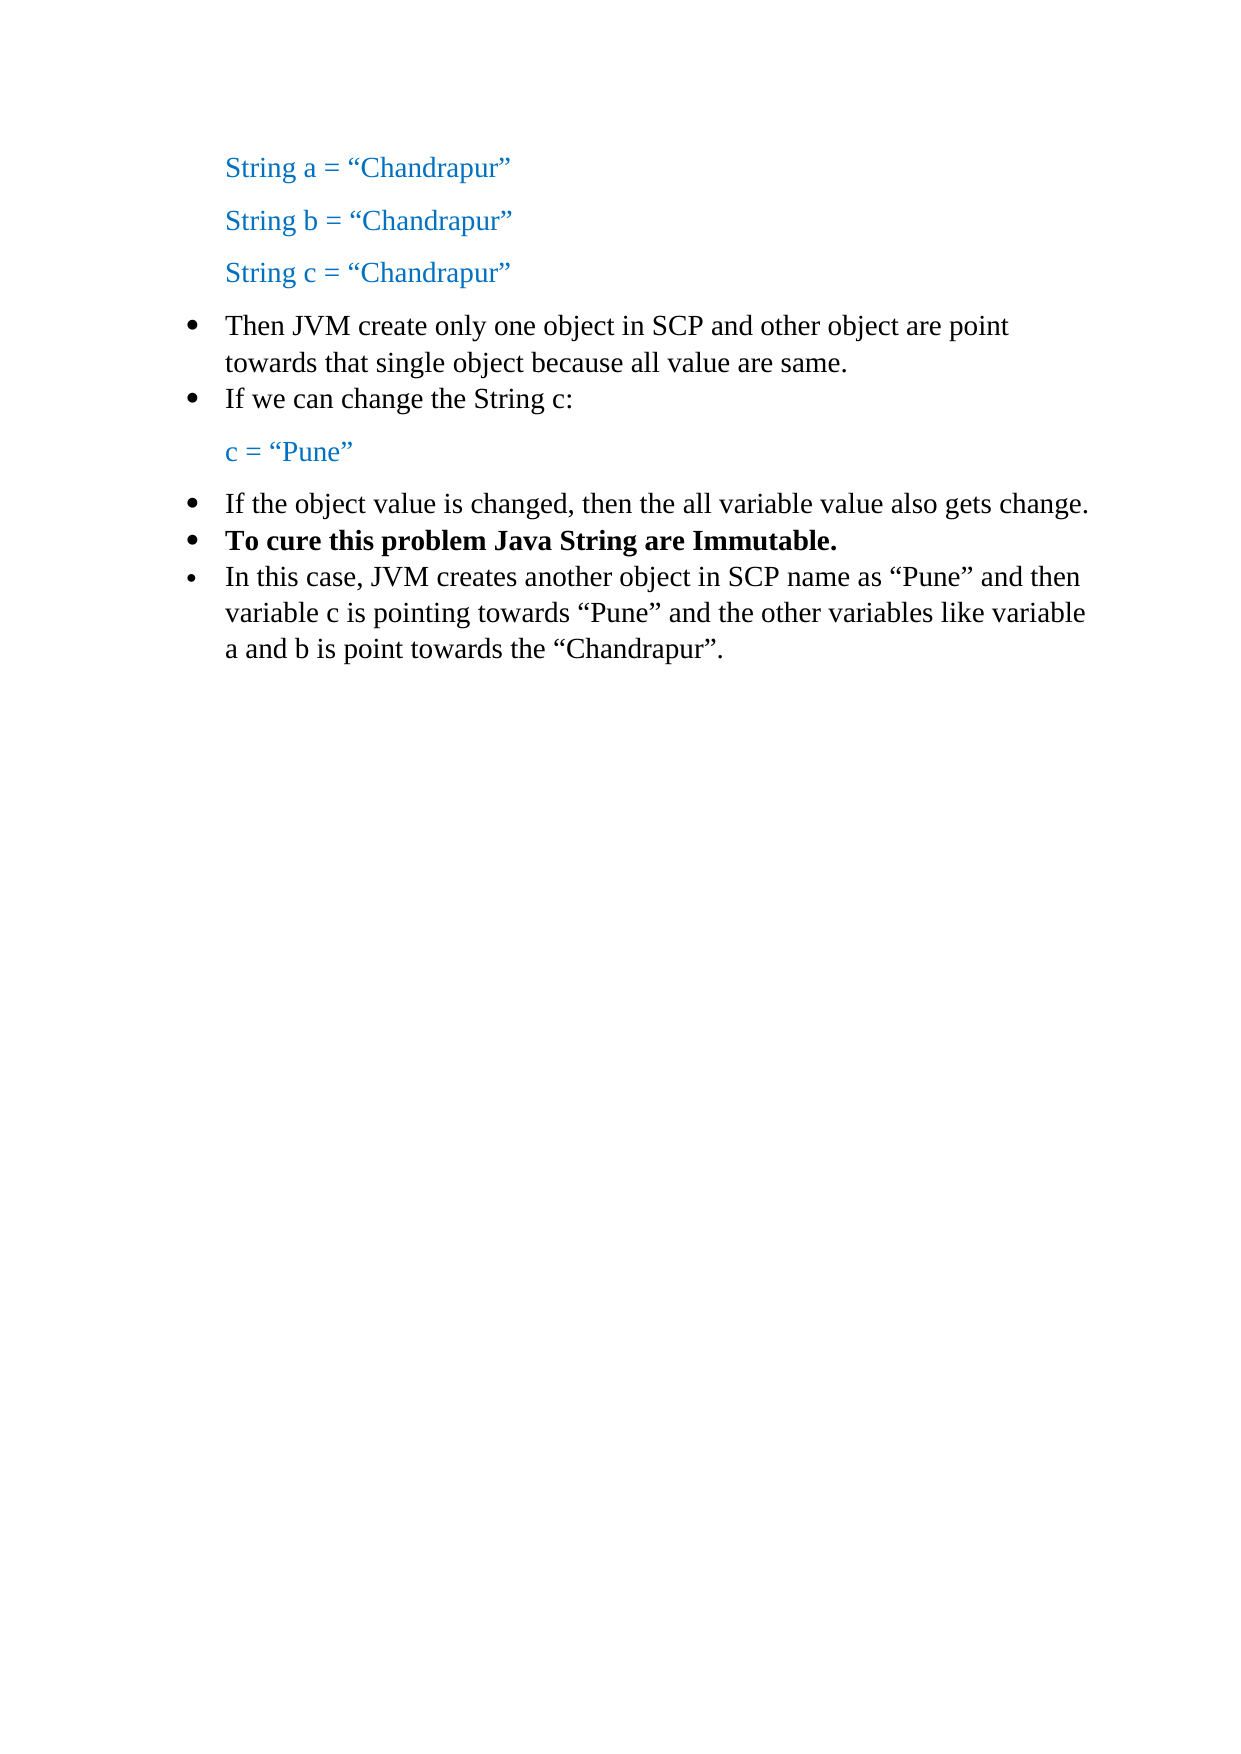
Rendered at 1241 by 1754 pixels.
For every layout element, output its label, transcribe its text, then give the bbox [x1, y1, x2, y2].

text String a = “Chandrapur” [225, 150, 1090, 183]
list If we can change the String c: [187, 381, 1090, 414]
text c = “Pune” [225, 434, 1090, 467]
text String b = “Chandrapur” [225, 203, 1090, 236]
text String c = “Chandrapur” [225, 256, 1090, 289]
list If the object value is changed, then the all variable value also gets change. [187, 487, 1090, 520]
list To cure this problem Java String are Immutable. [187, 523, 1090, 556]
list In this case, JVM creates another object in SCP name as “Pune” and then variable c is pointing towards “Pune” and the other variables like variable a and b is point towards the “Chandrapur”. [187, 559, 1090, 665]
list Then JVM create only one object in SCP and other object are point towards that single object because all value are same. [187, 308, 1090, 378]
